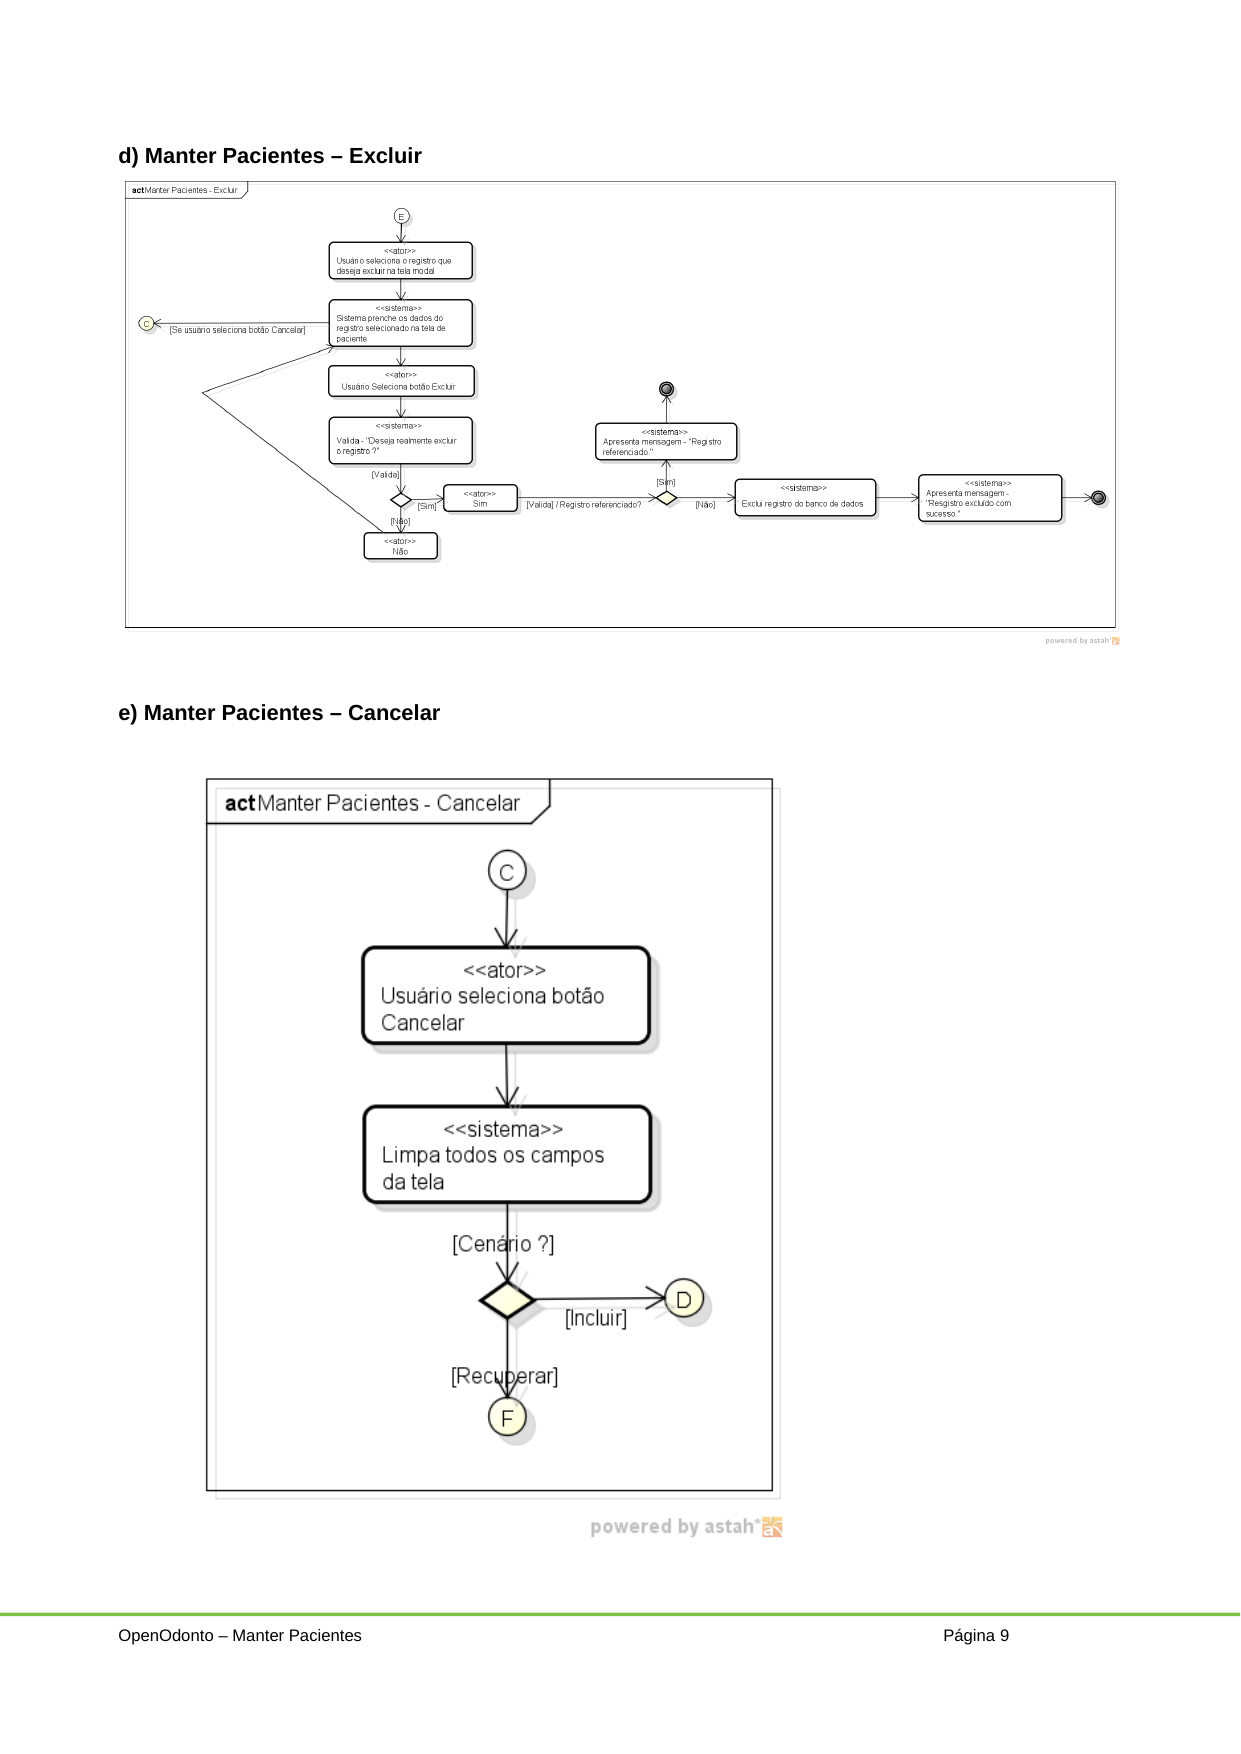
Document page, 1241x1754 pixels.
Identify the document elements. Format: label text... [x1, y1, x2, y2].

subtitle Manter Pacientes – Excluir [118, 143, 1122, 168]
subtitle Manter Pacientes – Cancelar [118, 700, 1122, 725]
picture [118, 174, 1122, 647]
picture [189, 761, 789, 1544]
